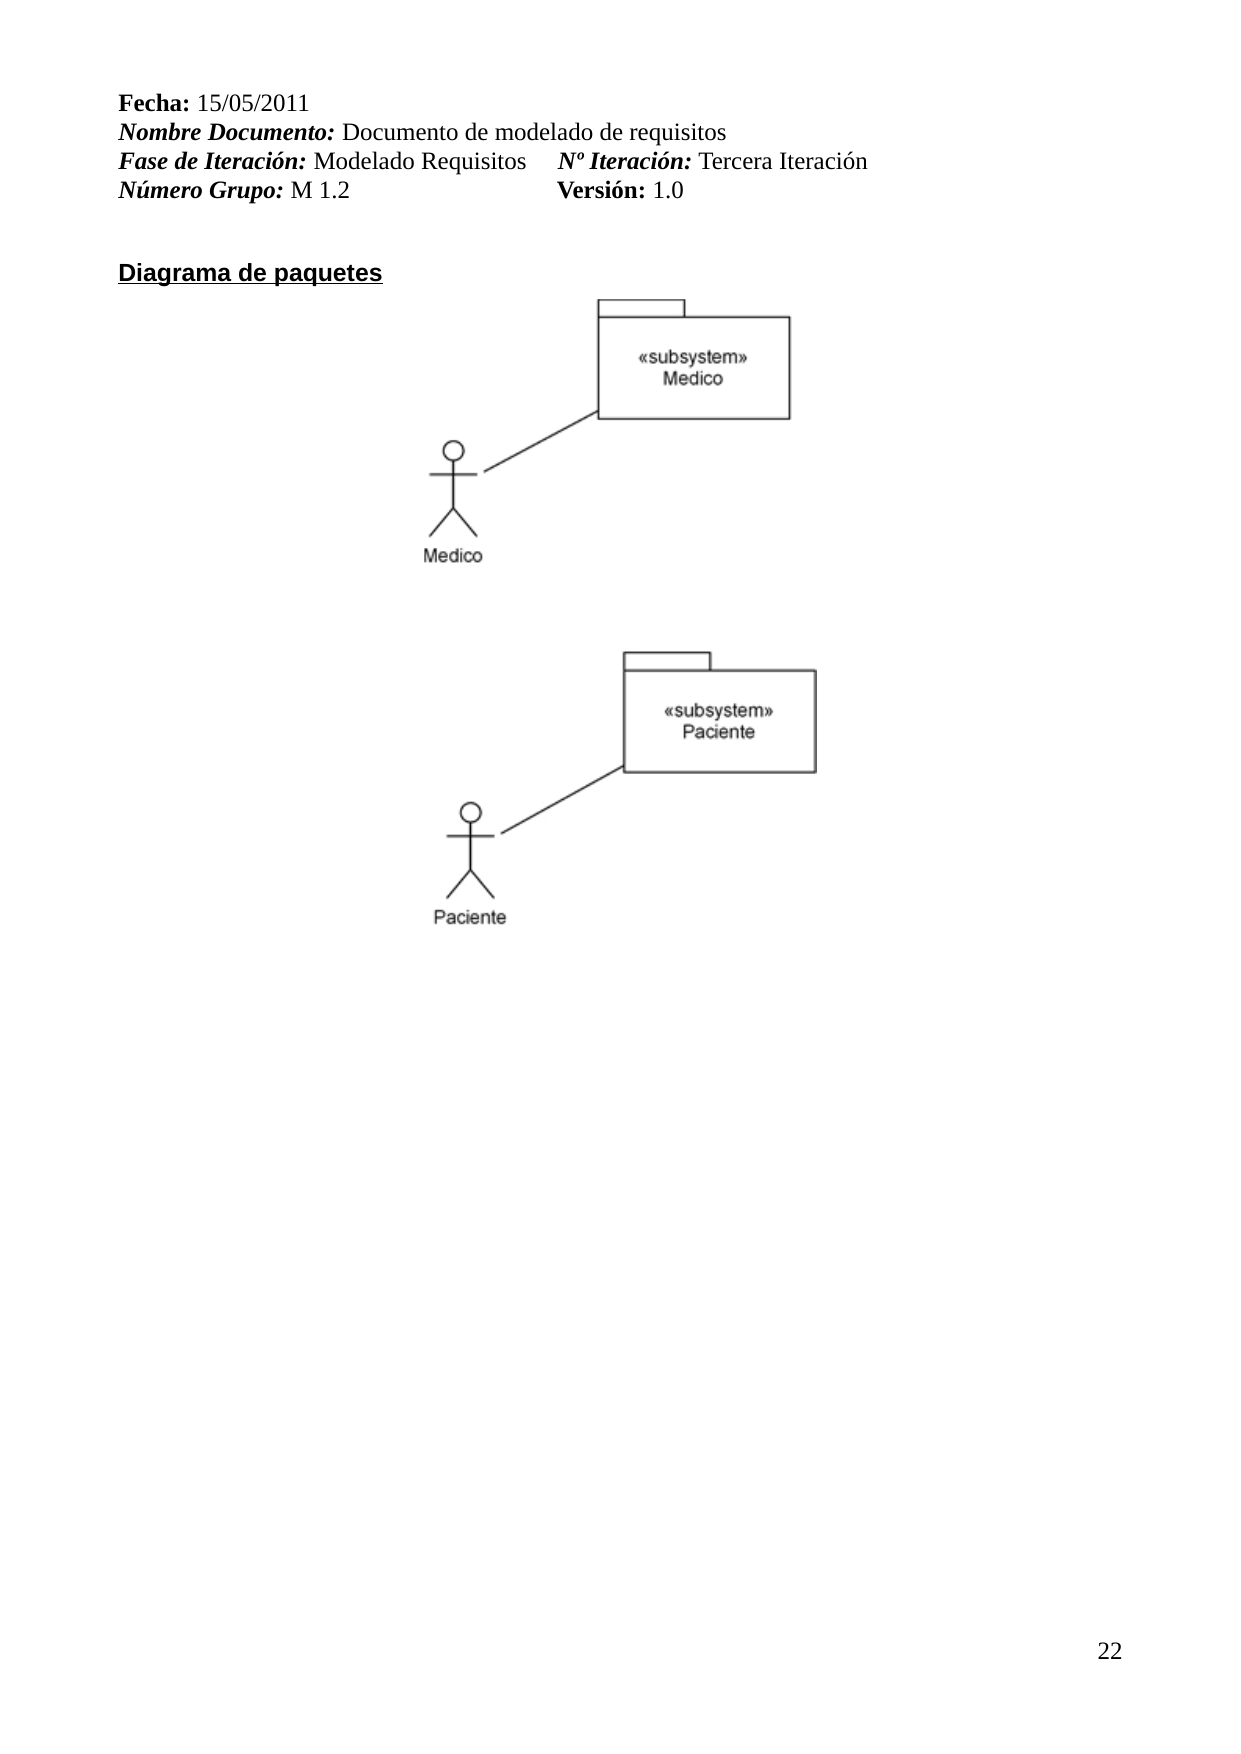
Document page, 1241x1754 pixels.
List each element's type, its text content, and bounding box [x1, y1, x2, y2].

picture [423, 299, 817, 929]
subtitle Diagrama de paquetes [118, 258, 1122, 287]
